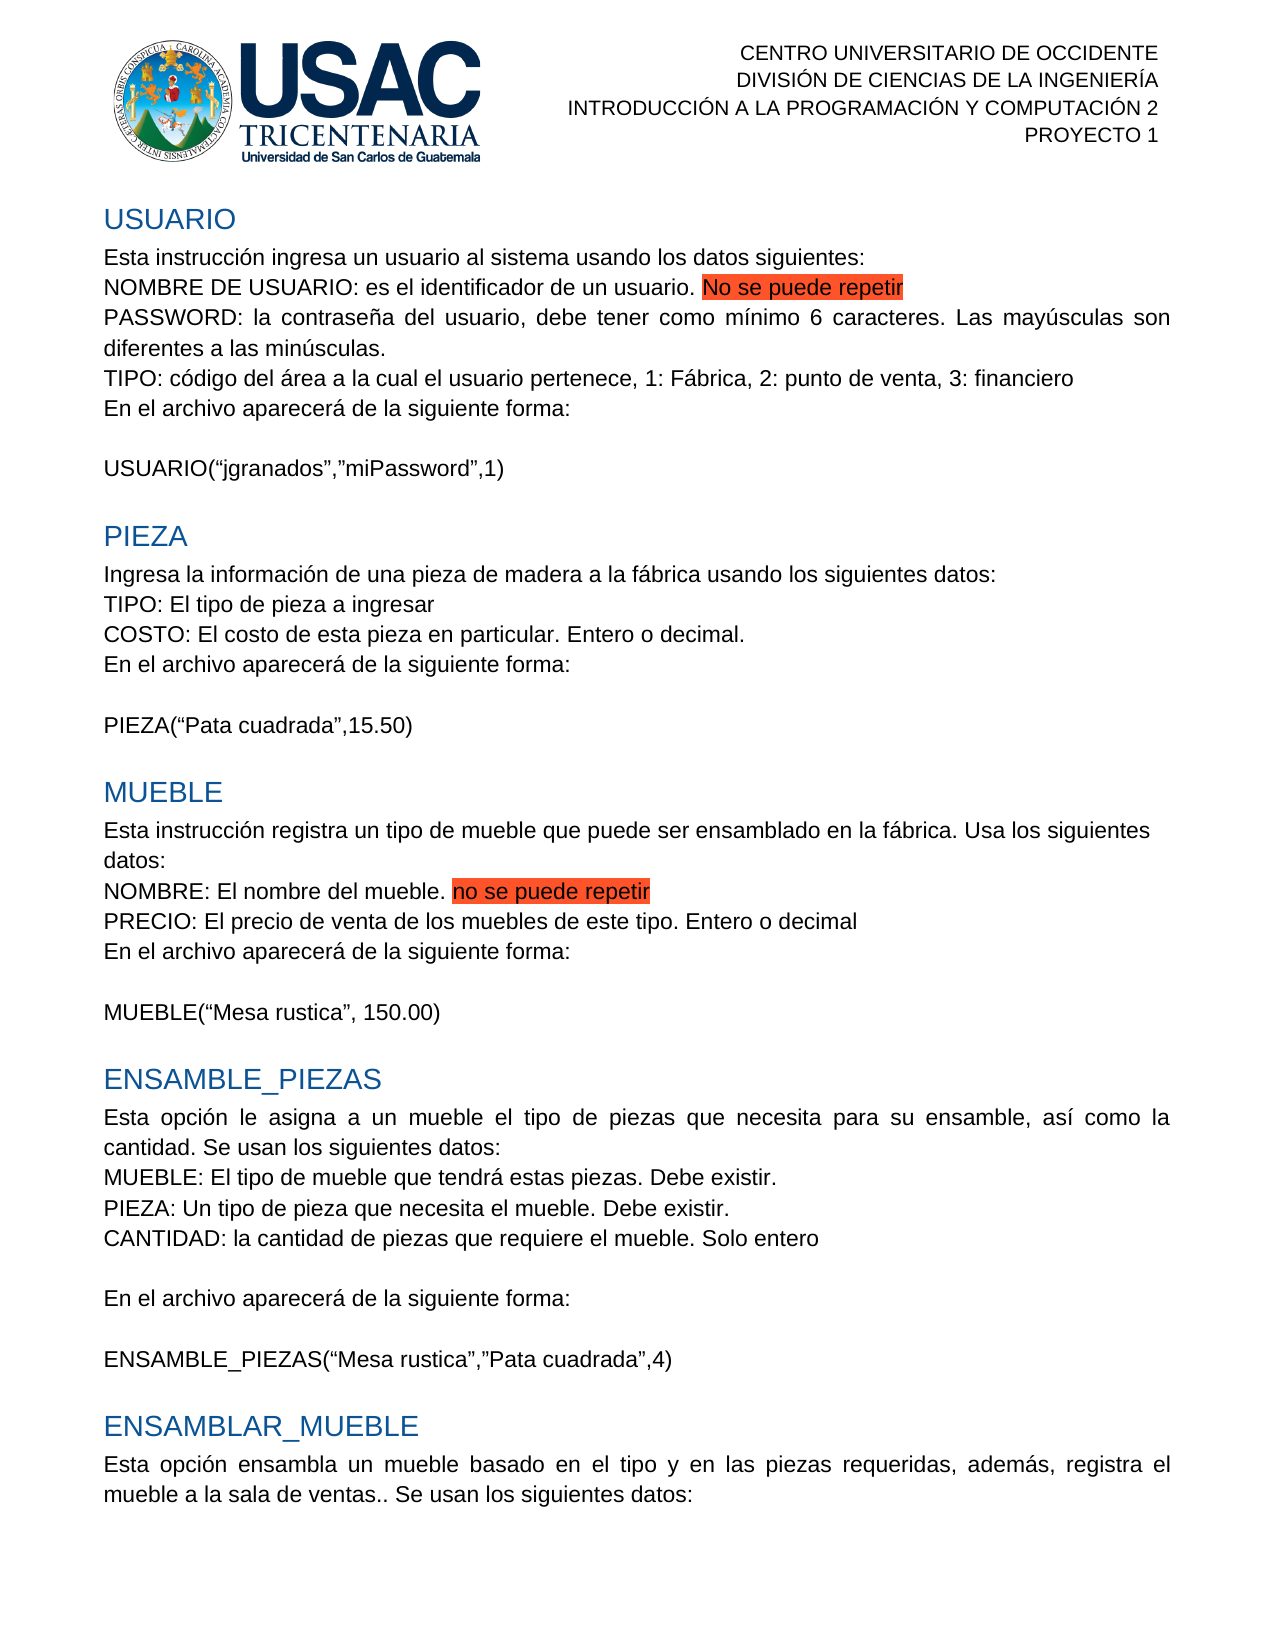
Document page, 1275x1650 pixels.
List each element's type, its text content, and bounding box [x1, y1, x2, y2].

text NOMBRE DE USUARIO: es el identificador de un usuario. No se puede repetir [103, 274, 1172, 300]
text ENSAMBLE_PIEZAS(“Mesa rustica”,”Pata cuadrada”,4) [103, 1346, 1172, 1372]
text En el archivo aparecerá de la siguiente forma: [103, 938, 1172, 964]
subtitle MUEBLE [103, 775, 1172, 809]
text USUARIO(“jgranados”,”miPassword”,1) [103, 455, 1172, 482]
text Esta opción le asigna a un mueble el tipo de piezas que necesita para su ensamble, así como la cantidad. Se usan los siguientes datos: [103, 1104, 1172, 1160]
text En el archivo aparecerá de la siguiente forma: [103, 395, 1172, 421]
text En el archivo aparecerá de la siguiente forma: [103, 651, 1172, 678]
text PRECIO: El precio de venta de los muebles de este tipo. Entero o decimal [103, 908, 1172, 934]
text TIPO: El tipo de pieza a ingresar [103, 591, 1172, 617]
subtitle ENSAMBLE_PIEZAS [103, 1062, 1172, 1096]
subtitle USUARIO [103, 202, 1172, 236]
text En el archivo aparecerá de la siguiente forma: [103, 1285, 1172, 1311]
text COSTO: El costo de esta pieza en particular. Entero o decimal. [103, 621, 1172, 647]
text Esta instrucción registra un tipo de mueble que puede ser ensamblado en la fábrica. Usa los siguientes datos: [103, 817, 1172, 874]
subtitle ENSAMBLAR_MUEBLE [103, 1409, 1172, 1443]
text Esta instrucción ingresa un usuario al sistema usando los datos siguientes: [103, 244, 1172, 270]
text NOMBRE: El nombre del mueble. no se puede repetir [103, 878, 1172, 904]
text PIEZA: Un tipo de pieza que necesita el mueble. Debe existir. [103, 1194, 1172, 1221]
text Ingresa la información de una pieza de madera a la fábrica usando los siguientes datos: [103, 561, 1172, 587]
text MUEBLE: El tipo de mueble que tendrá estas piezas. Debe existir. [103, 1164, 1172, 1191]
subtitle PIEZA [103, 519, 1172, 552]
text MUEBLE(“Mesa rustica”, 150.00) [103, 998, 1172, 1025]
picture [113, 40, 481, 162]
text PIEZA(“Pata cuadrada”,15.50) [103, 712, 1172, 738]
text TIPO: código del área a la cual el usuario pertenece, 1: Fábrica, 2: punto de venta, 3: financiero [103, 365, 1172, 391]
text PASSWORD: la contraseña del usuario, debe tener como mínimo 6 caracteres. Las mayúsculas son diferentes a las minúsculas. [103, 304, 1172, 361]
text CANTIDAD: la cantidad de piezas que requiere el mueble. Solo entero [103, 1225, 1172, 1251]
text Esta opción ensambla un mueble basado en el tipo y en las piezas requeridas, además, registra el mueble a la sala de ventas.. Se usan los siguientes datos: [103, 1451, 1172, 1507]
